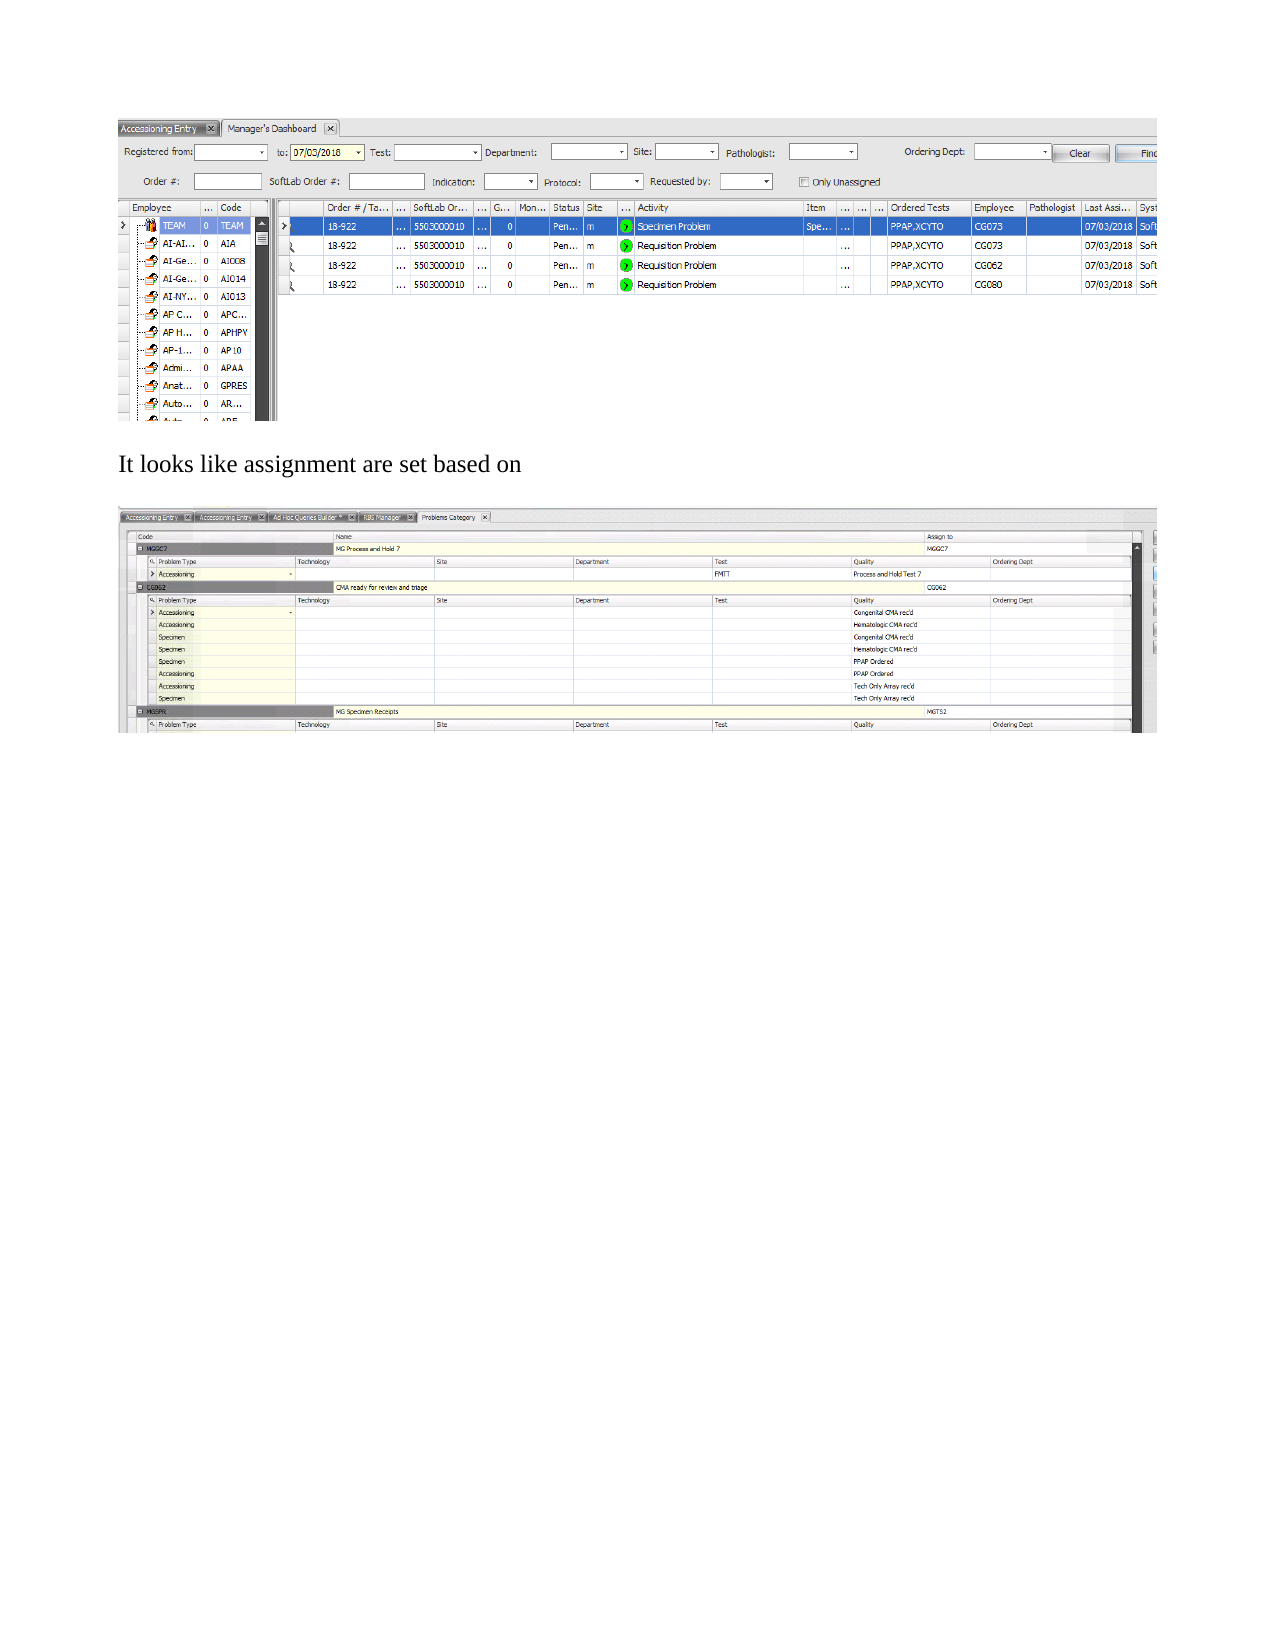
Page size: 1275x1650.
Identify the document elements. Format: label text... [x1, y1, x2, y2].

picture [118, 118, 1157, 421]
picture [118, 506, 1157, 733]
text It looks like assignment are set based on [118, 449, 1157, 478]
